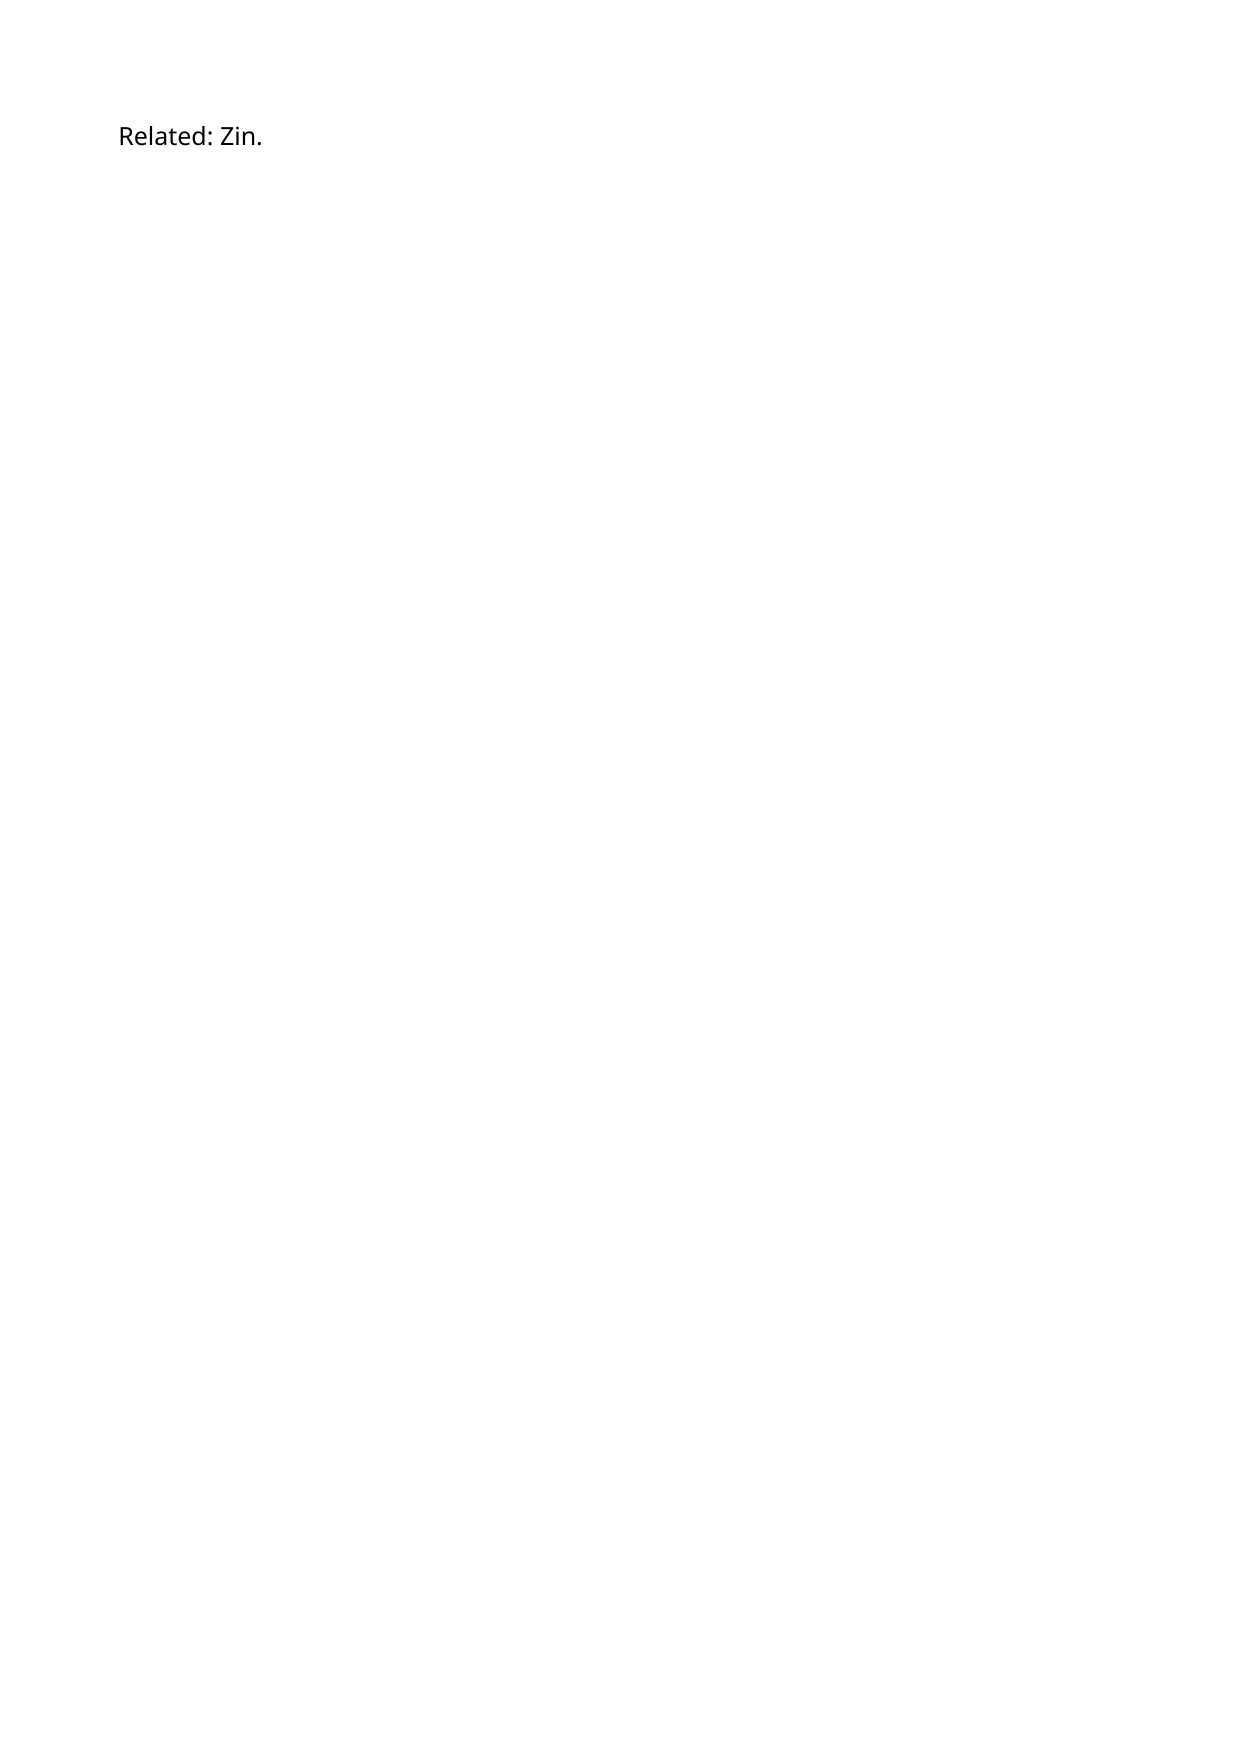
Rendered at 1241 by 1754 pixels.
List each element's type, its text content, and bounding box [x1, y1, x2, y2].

text Related: Zin. [118, 118, 1122, 152]
